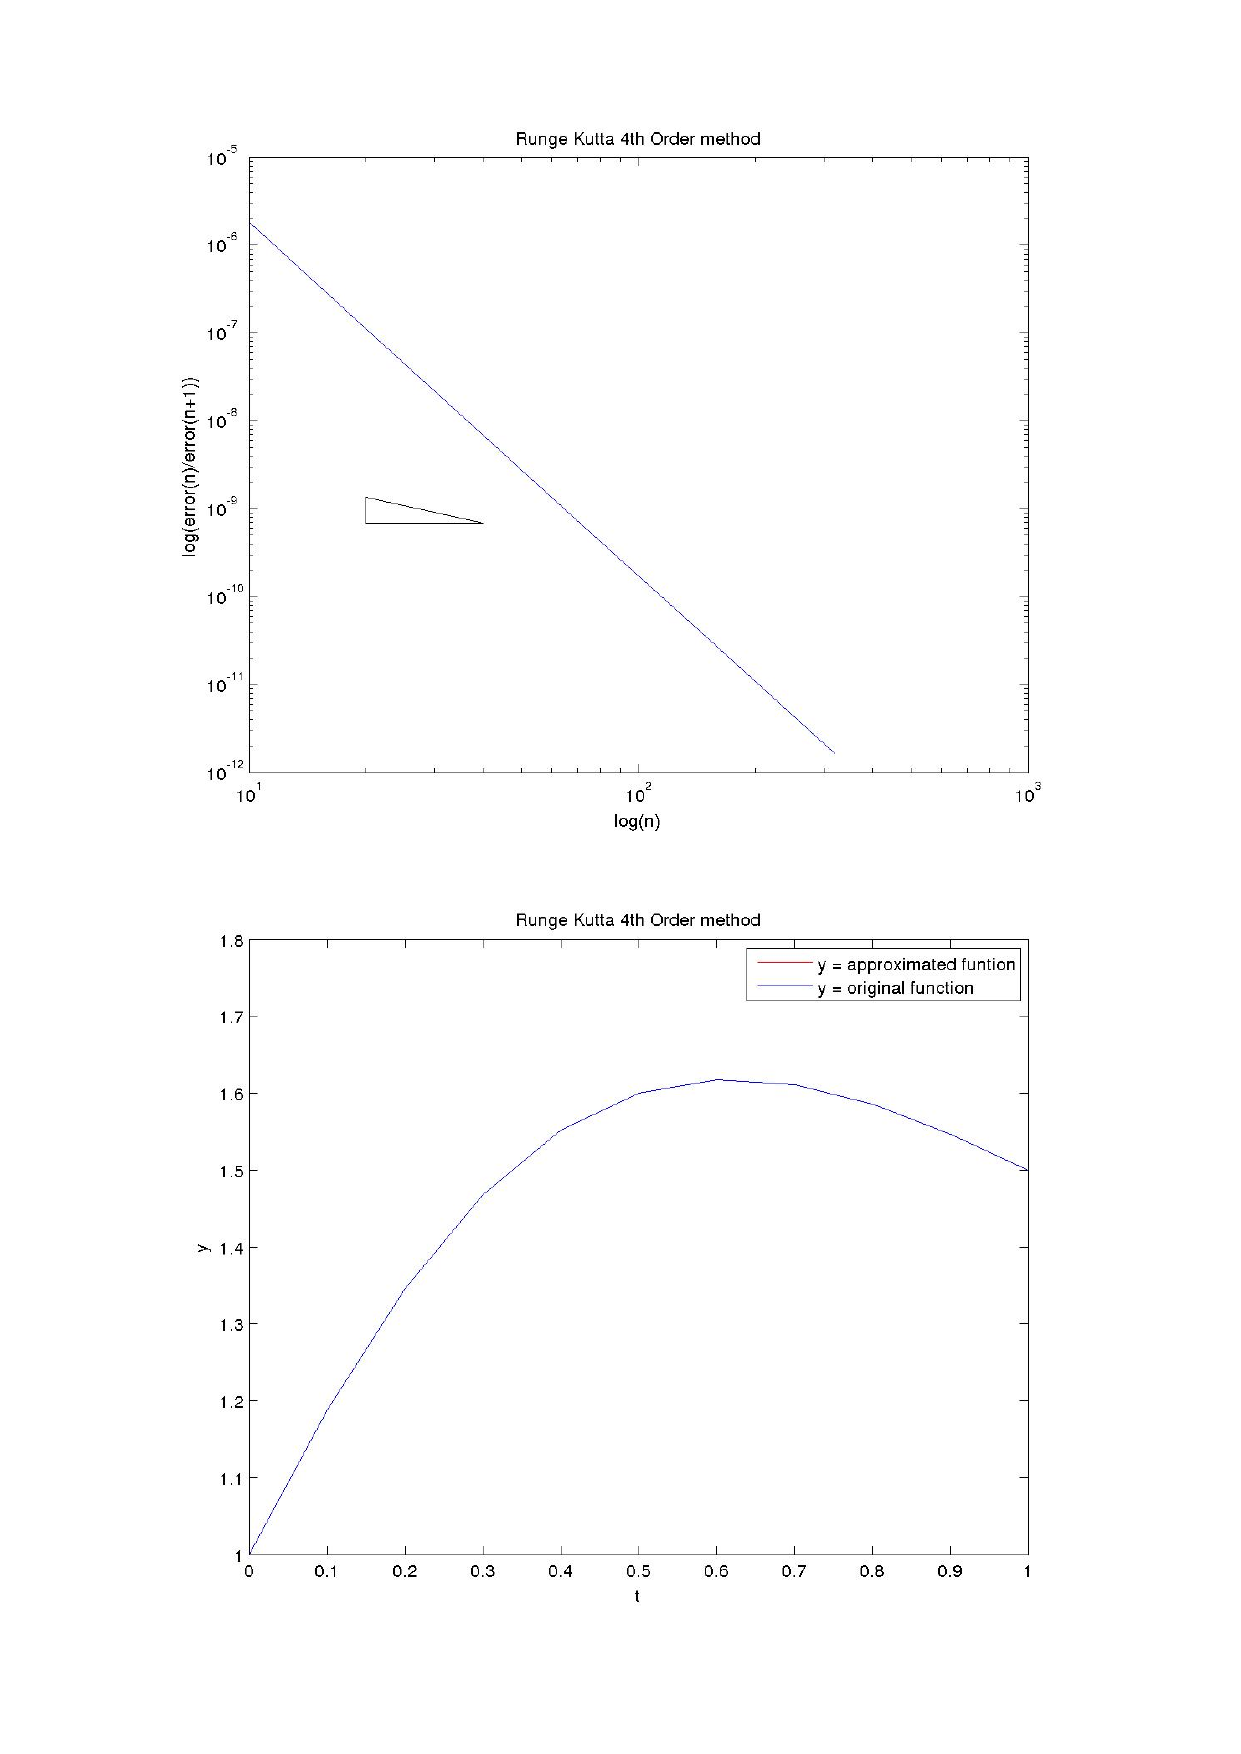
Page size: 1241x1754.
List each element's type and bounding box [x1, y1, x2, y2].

picture [118, 100, 1123, 855]
picture [118, 882, 1123, 1637]
